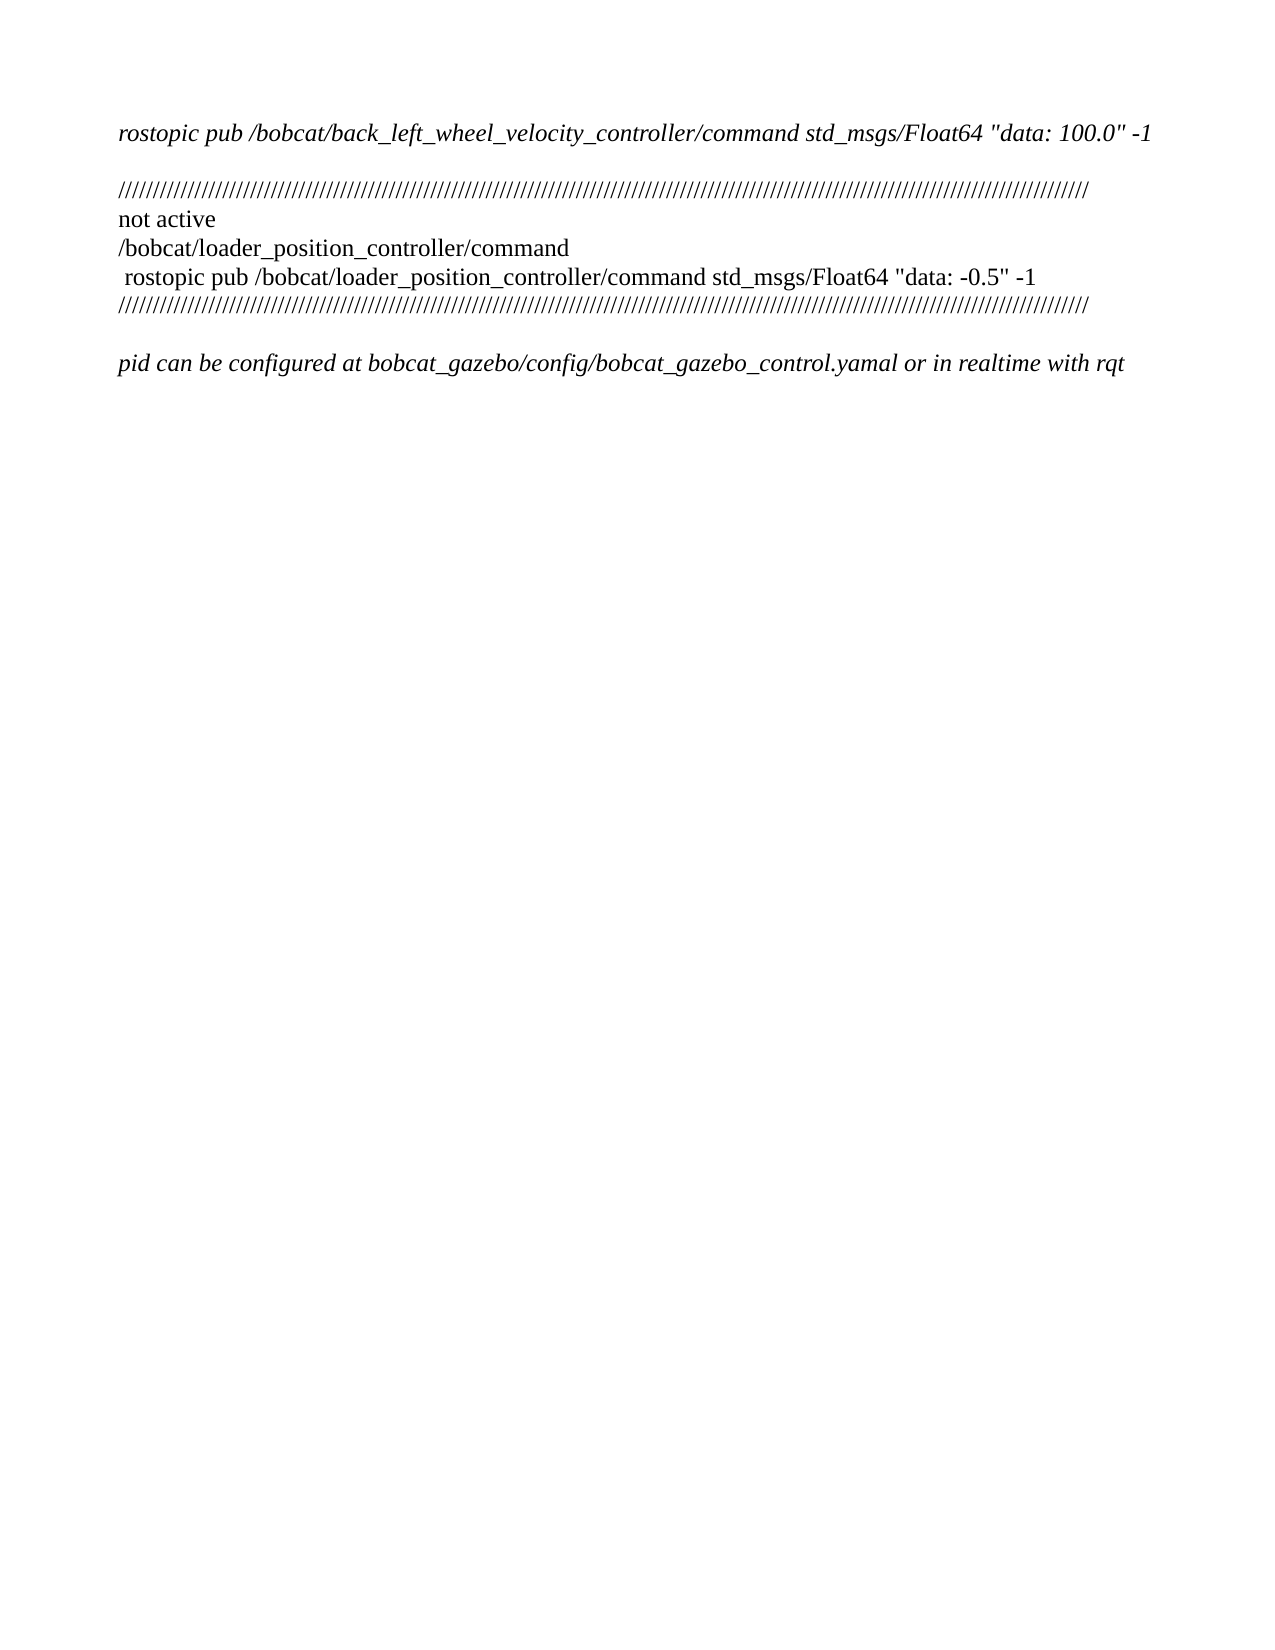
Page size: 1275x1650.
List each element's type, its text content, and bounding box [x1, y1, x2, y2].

text rostopic pub /bobcat/loader_position_controller/command std_msgs/Float64 "data: -0.5" -1 [118, 262, 1157, 291]
text //////////////////////////////////////////////////////////////////////////////////////////////////////////////////////////////////////////// [118, 291, 1157, 319]
text /bobcat/loader_position_controller/command [118, 233, 1157, 262]
text rostopic pub /bobcat/back_left_wheel_velocity_controller/command std_msgs/Float64 "data: 100.0" -1 [118, 118, 1157, 147]
text //////////////////////////////////////////////////////////////////////////////////////////////////////////////////////////////////////////// [118, 176, 1157, 204]
text not active [118, 204, 1157, 233]
text pid can be configured at bobcat_gazebo/config/bobcat_gazebo_control.yamal or in realtime with rqt [118, 348, 1157, 377]
